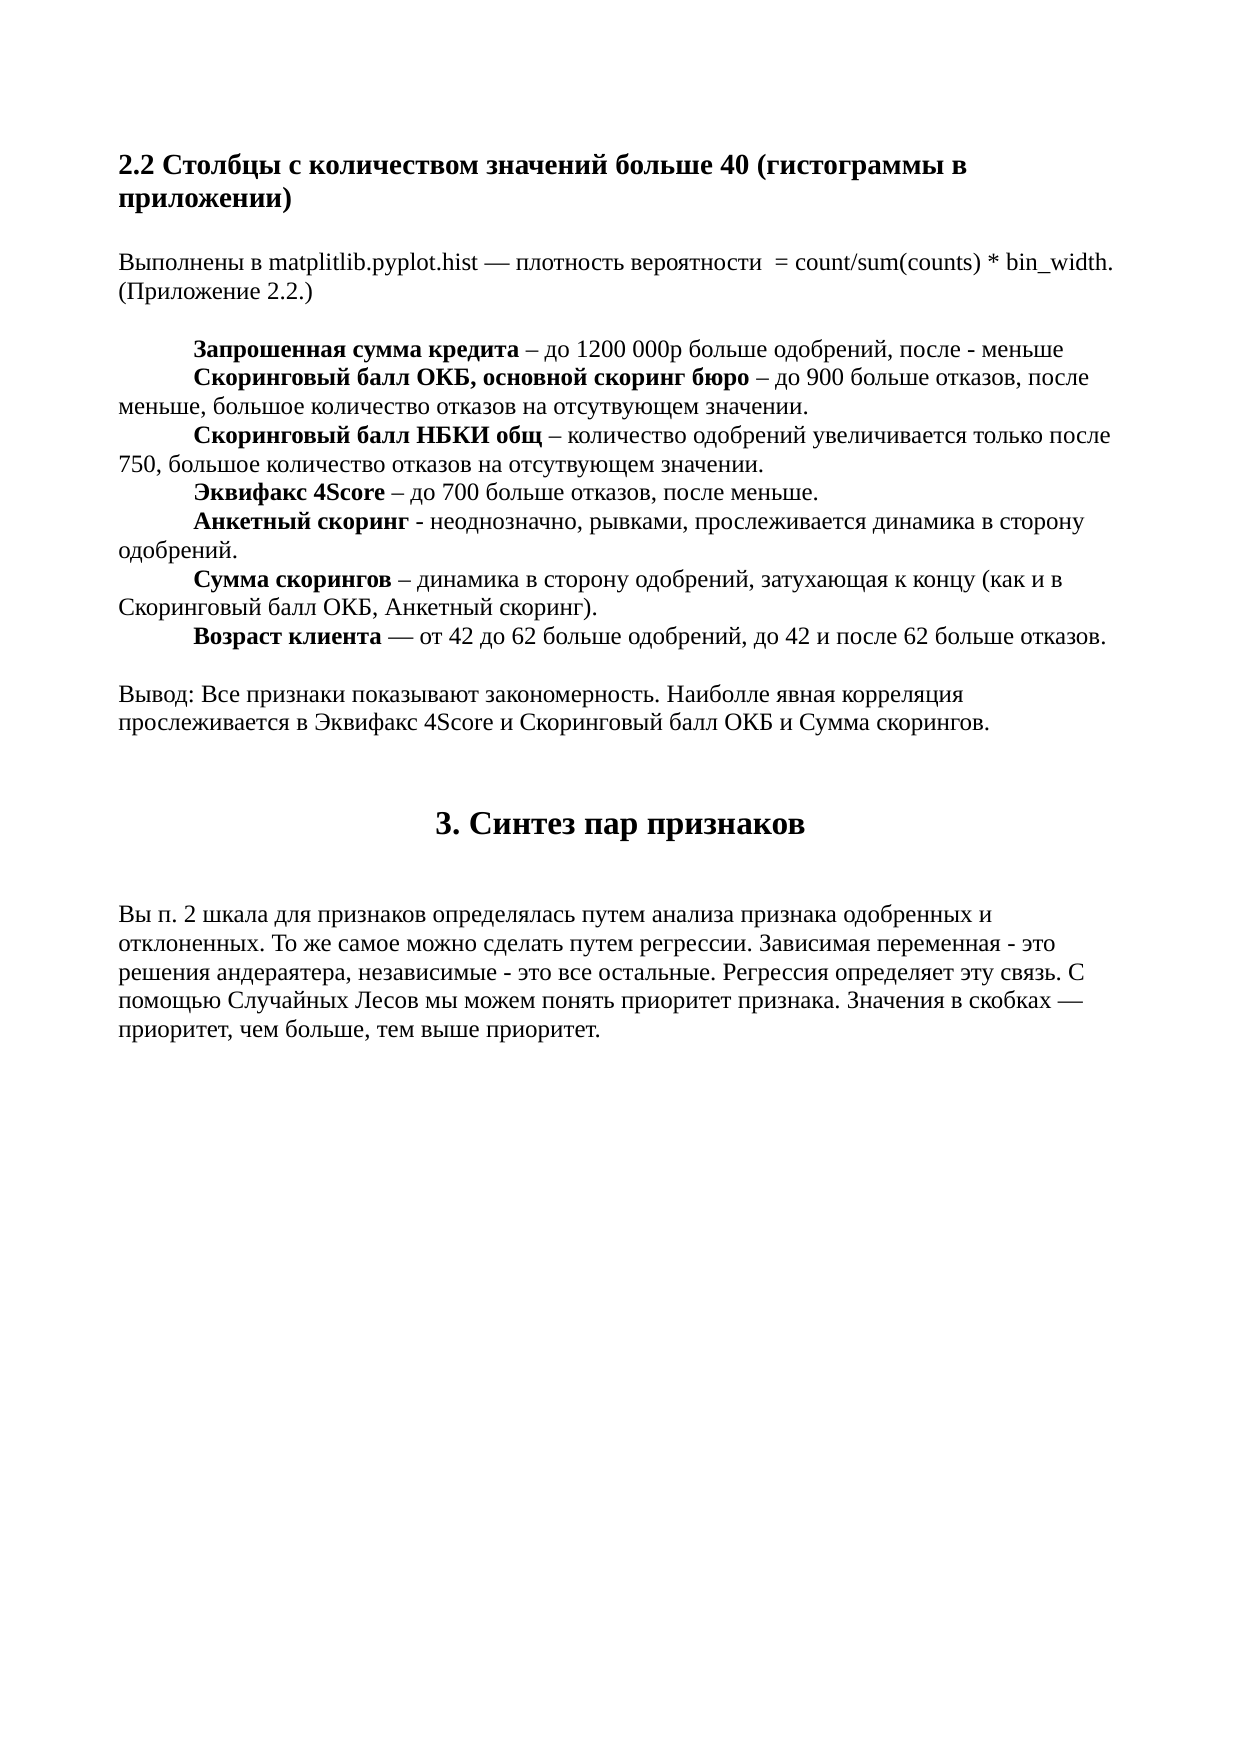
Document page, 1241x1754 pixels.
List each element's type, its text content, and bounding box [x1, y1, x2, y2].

text Эквифакс 4Score – до 700 больше отказов, после меньше. [118, 477, 1122, 506]
text 3. Синтез пар признаков [118, 803, 1122, 842]
text Сумма скорингов – динамика в сторону одобрений, затухающая к концу (как и в Скоринговый балл ОКБ, Анкетный скоринг). [118, 564, 1122, 621]
text Вы п. 2 шкала для признаков определялась путем анализа признака одобренных и отклоненных. То же самое можно сделать путем регрессии. Зависимая переменная - это решения андераятера, независимые - это все остальные. Регрессия определяет эту связь. С помощью Случайных Лесов мы можем понять приоритет признака. Значения в скобках — приоритет, чем больше, тем выше приоритет. [118, 899, 1122, 1043]
text Вывод: Все признаки показывают закономерность. Наиболле явная корреляция прослеживается в Эквифакс 4Score и Скоринговый балл ОКБ и Сумма скорингов. [118, 679, 1122, 736]
text Возраст клиента — от 42 до 62 больше одобрений, до 42 и после 62 больше отказов. [118, 621, 1122, 650]
text Выполнены в matplitlib.pyplot.hist — плотность вероятности = count/sum(counts) * bin_width. [118, 247, 1122, 276]
text Скоринговый балл НБКИ общ – количество одобрений увеличивается только после 750, большое количество отказов на отсутвующем значении. [118, 420, 1122, 477]
text 2.2 Столбцы с количеством значений больше 40 (гистограммы в приложении) [118, 147, 1122, 214]
text Скоринговый балл ОКБ, основной скоринг бюро – до 900 больше отказов, после меньше, большое количество отказов на отсутвующем значении. [118, 362, 1122, 420]
text Анкетный скоринг - неоднозначно, рывками, прослеживается динамика в сторону одобрений. [118, 506, 1122, 564]
text (Приложение 2.2.) [118, 276, 1122, 305]
text Запрошенная сумма кредита – до 1200 000р больше одобрений, после - меньше [118, 334, 1122, 362]
